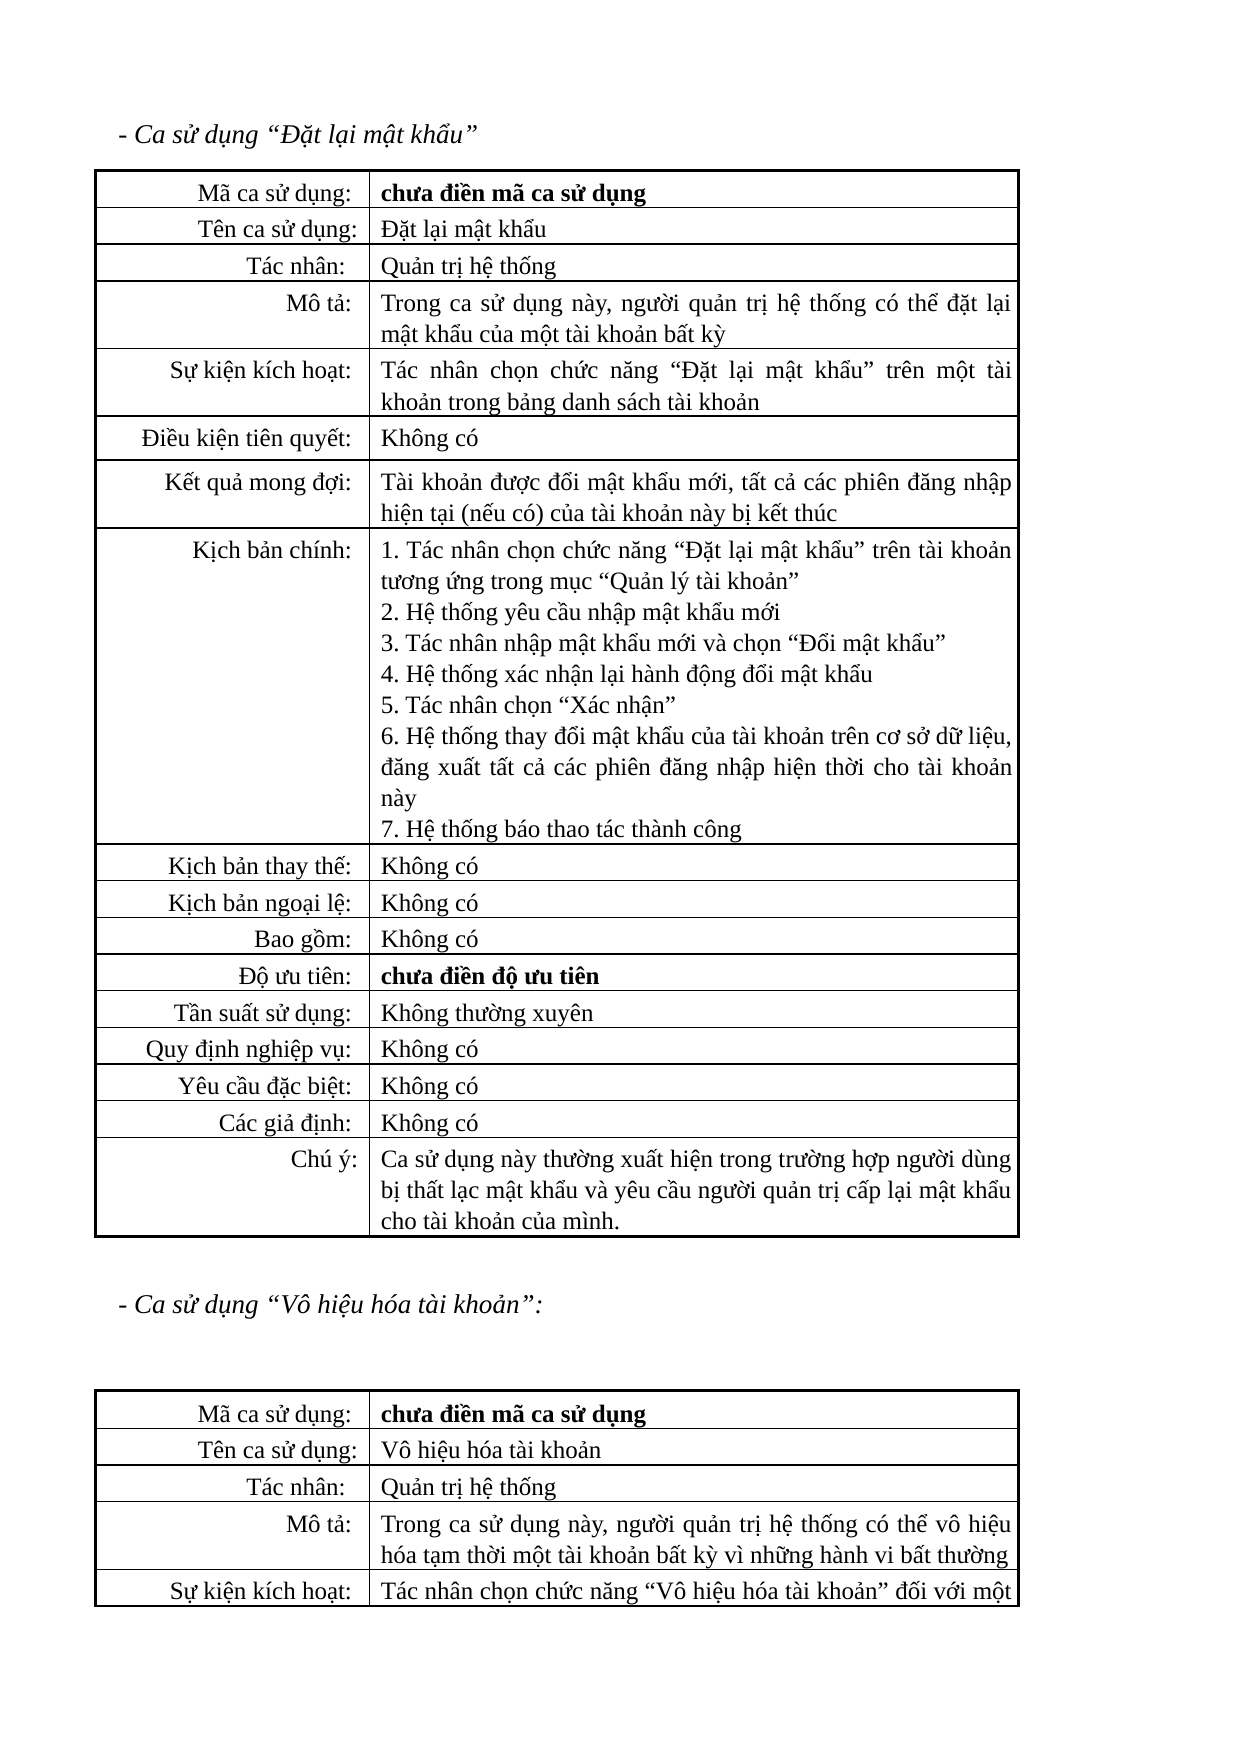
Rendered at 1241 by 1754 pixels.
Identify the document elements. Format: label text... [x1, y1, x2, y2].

table_cell Độ ưu tiên: [97, 955, 369, 990]
table_cell Trong ca sử dụng này, người quản trị hệ thống có thể vô hiệu hóa tạm thời một tài khoản bất kỳ vì những hành vi bất thường [370, 1502, 1017, 1568]
table_cell Không thường xuyên [370, 991, 1017, 1026]
table_cell Trong ca sử dụng này, người quản trị hệ thống có thể đặt lại mật khẩu của một tài khoản bất kỳ [370, 282, 1017, 348]
table_cell chưa điền độ ưu tiên [370, 955, 1017, 990]
table_header Mã ca sử dụng: [97, 172, 369, 207]
table_cell Mô tả: [97, 282, 369, 348]
table_cell Yêu cầu đặc biệt: [97, 1065, 369, 1100]
table_cell Không có [370, 417, 1017, 459]
table_cell Mô tả: [97, 1502, 369, 1568]
table_cell Tác nhân chọn chức năng “Vô hiệu hóa tài khoản” đối với một [370, 1570, 1017, 1605]
table_cell Kịch bản ngoại lệ: [97, 881, 369, 916]
table_cell Quy định nghiệp vụ: [97, 1028, 369, 1063]
text - Ca sử dụng “Đặt lại mật khẩu” [118, 118, 1122, 149]
table_cell Kịch bản thay thế: [97, 845, 369, 880]
table_header Mã ca sử dụng: [97, 1392, 369, 1427]
table_cell Sự kiện kích hoạt: [97, 349, 369, 415]
table_cell Tác nhân: [97, 245, 369, 280]
table_cell Đặt lại mật khẩu [370, 208, 1017, 243]
table_cell Quản trị hệ thống [370, 1466, 1017, 1501]
table_cell Không có [370, 1065, 1017, 1100]
table_cell Tên ca sử dụng: [97, 1429, 369, 1464]
table_cell Quản trị hệ thống [370, 245, 1017, 280]
table_cell Kết quả mong đợi: [97, 461, 369, 527]
table_header chưa điền mã ca sử dụng [370, 1392, 1017, 1427]
table_cell Tần suất sử dụng: [97, 991, 369, 1026]
table_cell Tên ca sử dụng: [97, 208, 369, 243]
table_cell Sự kiện kích hoạt: [97, 1570, 369, 1605]
table_cell Các giả định: [97, 1101, 369, 1136]
table_cell Bao gồm: [97, 918, 369, 953]
table_cell Không có [370, 881, 1017, 916]
table_cell Không có [370, 1028, 1017, 1063]
table_cell Ca sử dụng này thường xuất hiện trong trường hợp người dùng bị thất lạc mật khẩu và yêu cầu người quản trị cấp lại mật khẩu cho tài khoản của mình. [370, 1138, 1017, 1235]
table_cell Tác nhân chọn chức năng “Đặt lại mật khẩu” trên một tài khoản trong bảng danh sách tài khoản [370, 349, 1017, 415]
table_cell Không có [370, 845, 1017, 880]
table_cell Tài khoản được đổi mật khẩu mới, tất cả các phiên đăng nhập hiện tại (nếu có) của tài khoản này bị kết thúc [370, 461, 1017, 527]
table_cell 1. Tác nhân chọn chức năng “Đặt lại mật khẩu” trên tài khoản tương ứng trong mục “Quản lý tài khoản” 2. Hệ thống yêu cầu nhập mật khẩu mới 3. Tác nhân nhập mật khẩu mới và chọn “Đổi mật khẩu” 4. Hệ thống xác nhận lại hành động đổi mật khẩu 5. Tác nhân chọn “Xác nhận” 6. Hệ thống thay đổi mật khẩu của tài khoản trên cơ sở dữ liệu, đăng xuất tất cả các phiên đăng nhập hiện thời cho tài khoản này 7. Hệ thống báo thao tác thành công [370, 529, 1017, 843]
table_cell Vô hiệu hóa tài khoản [370, 1429, 1017, 1464]
table_cell Tác nhân: [97, 1466, 369, 1501]
table_cell Kịch bản chính: [97, 529, 369, 843]
table_cell Chú ý: [97, 1138, 369, 1235]
table_cell Không có [370, 918, 1017, 953]
table_header chưa điền mã ca sử dụng [370, 172, 1017, 207]
text - Ca sử dụng “Vô hiệu hóa tài khoản”: [118, 1288, 1122, 1320]
table_cell Điều kiện tiên quyết: [97, 417, 369, 459]
table_cell Không có [370, 1101, 1017, 1136]
